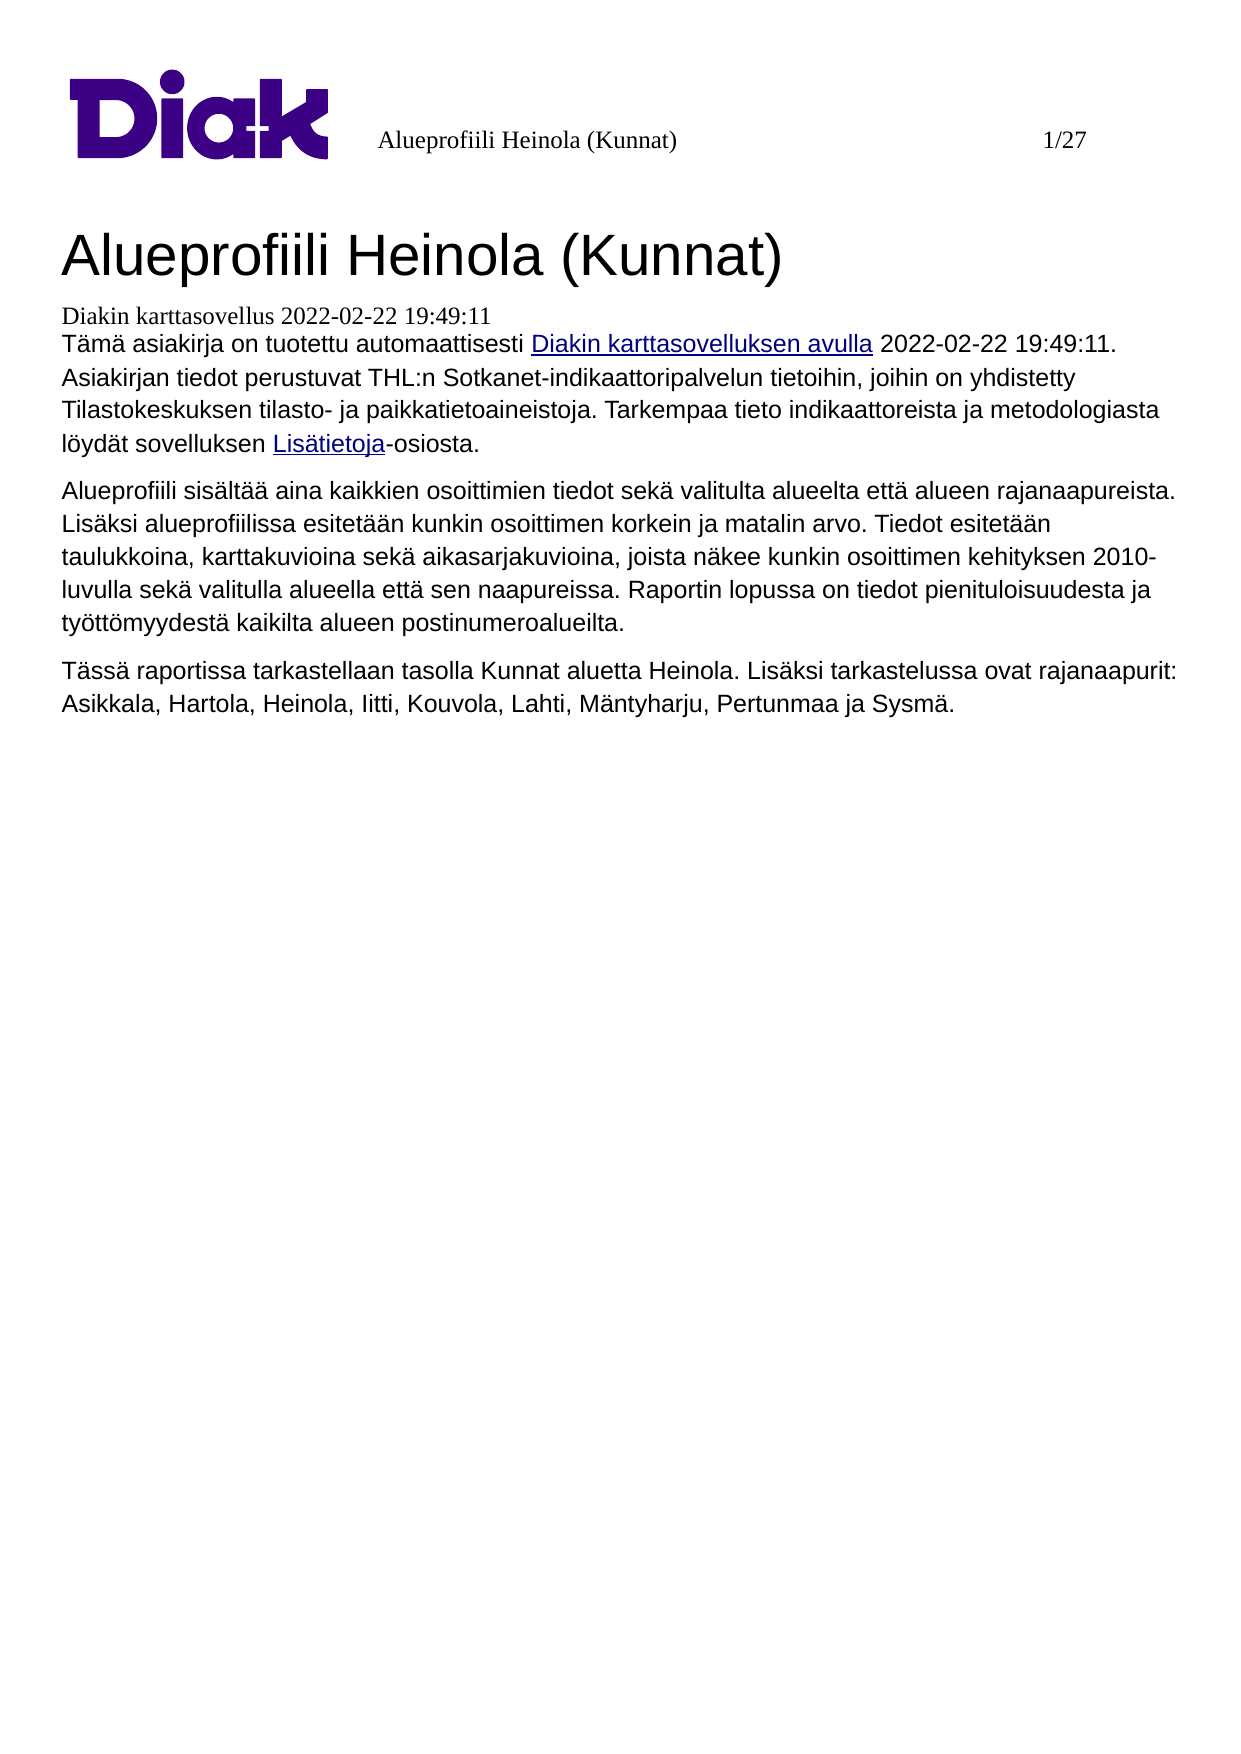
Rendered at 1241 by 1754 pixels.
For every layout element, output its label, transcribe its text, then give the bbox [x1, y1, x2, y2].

text Alueprofiili sisältää aina kaikkien osoittimien tiedot sekä valitulta alueelta että alueen rajanaapureista. Lisäksi alueprofiilissa esitetään kunkin osoittimen korkein ja matalin arvo. Tiedot esitetään taulukkoina, karttakuvioina sekä aikasarjakuvioina, joista näkee kunkin osoittimen kehityksen 2010-luvulla sekä valitulla alueella että sen naapureissa. Raportin lopussa on tiedot pienituloisuudesta ja työttömyydestä kaikilta alueen postinumeroalueilta. [61, 476, 1179, 637]
text Diakin karttasovellus 2022-02-22 19:49:11 [61, 301, 1179, 329]
text Tässä raportissa tarkastellaan tasolla Kunnat aluetta Heinola. Lisäksi tarkastelussa ovat rajanaapurit: Asikkala, Hartola, Heinola, Iitti, Kouvola, Lahti, Mäntyharju, Pertunmaa ja Sysmä. [61, 656, 1179, 718]
text Tämä asiakirja on tuotettu automaattisesti Diakin karttasovelluksen avulla 2022-02-22 19:49:11. Asiakirjan tiedot perustuvat THL:n Sotkanet-indikaattoripalvelun tietoihin, joihin on yhdistetty Tilastokeskuksen tilasto- ja paikkatietoaineistoja. Tarkempaa tieto indikaattoreista ja metodologiasta löydät sovelluksen Lisätietoja-osiosta. [61, 329, 1179, 457]
title Alueprofiili Heinola (Kunnat) [61, 221, 1179, 288]
